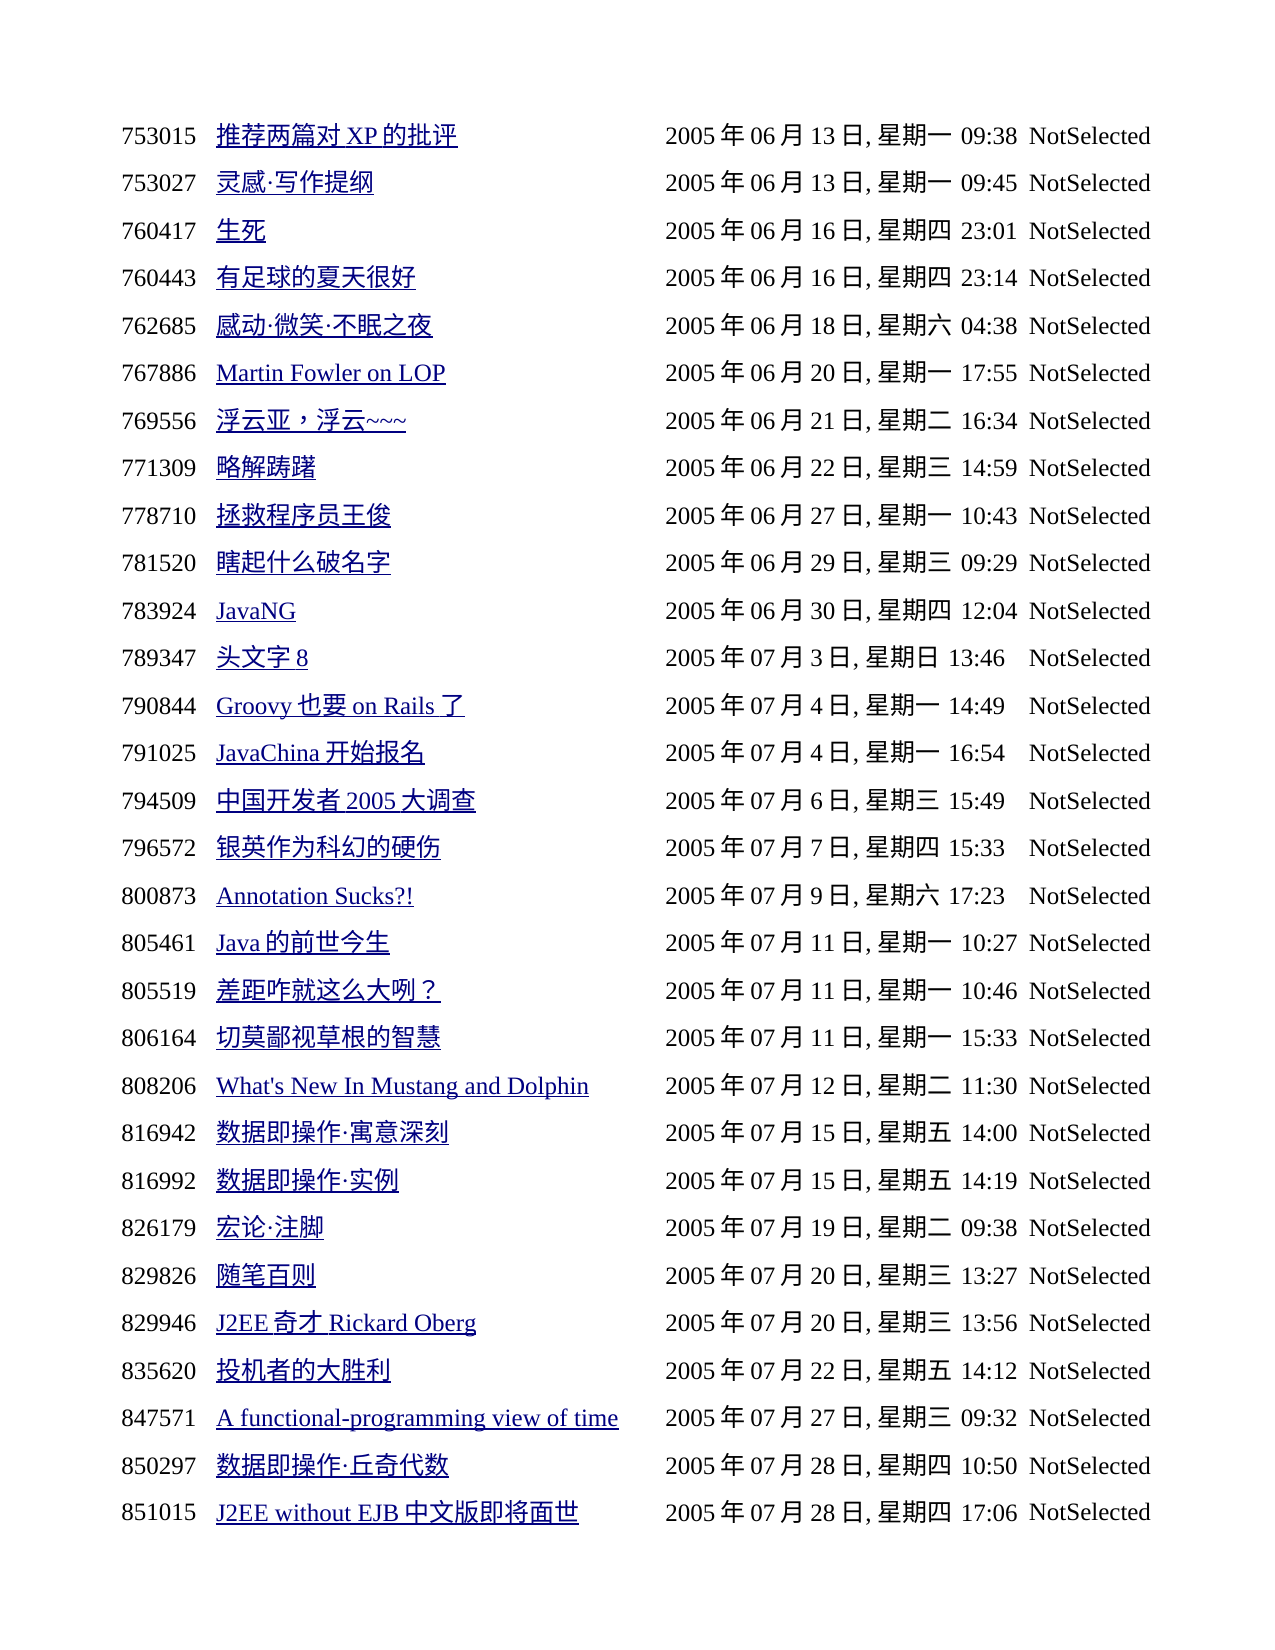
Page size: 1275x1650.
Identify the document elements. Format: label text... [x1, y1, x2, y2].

table_cell 数据即操作·丘奇代数 [213, 1448, 662, 1496]
table_cell NotSelected [1026, 118, 1157, 166]
table_cell 760443 [118, 261, 213, 308]
table_cell 816992 [118, 1163, 213, 1211]
table_cell 生死 [213, 213, 662, 261]
table_cell 2005年07月19日, 星期二 09:38 [662, 1211, 1026, 1258]
table_cell 2005年07月11日, 星期一 15:33 [662, 1021, 1026, 1068]
table_cell 829826 [118, 1258, 213, 1306]
table_cell 数据即操作·实例 [213, 1163, 662, 1211]
table_cell 805461 [118, 926, 213, 973]
table_cell 2005年07月27日, 星期三 09:32 [662, 1401, 1026, 1448]
table_cell 789347 [118, 641, 213, 688]
table_cell 2005年07月15日, 星期五 14:19 [662, 1163, 1026, 1211]
table_cell 851015 [118, 1496, 213, 1531]
table_cell 835620 [118, 1353, 213, 1401]
table_cell NotSelected [1026, 356, 1157, 403]
table_cell NotSelected [1026, 641, 1157, 688]
table_cell 有足球的夏天很好 [213, 261, 662, 308]
table_cell 2005年06月18日, 星期六 04:38 [662, 308, 1026, 356]
table_cell 762685 [118, 308, 213, 356]
table_cell 778710 [118, 498, 213, 546]
table_cell 2005年07月9日, 星期六 17:23 [662, 878, 1026, 926]
table_cell 银英作为科幻的硬伤 [213, 831, 662, 878]
table_cell 2005年07月4日, 星期一 14:49 [662, 688, 1026, 736]
table_cell NotSelected [1026, 308, 1157, 356]
table_cell JavaChina开始报名 [213, 736, 662, 783]
table_cell 771309 [118, 451, 213, 498]
table_cell 推荐两篇对XP的批评 [213, 118, 662, 166]
table_cell NotSelected [1026, 1211, 1157, 1258]
table_cell 灵感·写作提纲 [213, 166, 662, 213]
table_cell 783924 [118, 593, 213, 641]
table_cell NotSelected [1026, 261, 1157, 308]
table_cell NotSelected [1026, 783, 1157, 831]
table_cell 2005年06月27日, 星期一 10:43 [662, 498, 1026, 546]
table_cell 2005年07月12日, 星期二 11:30 [662, 1068, 1026, 1116]
table_cell 中国开发者2005大调查 [213, 783, 662, 831]
table_cell NotSelected [1026, 1163, 1157, 1211]
table_cell 投机者的大胜利 [213, 1353, 662, 1401]
table_cell 753015 [118, 118, 213, 166]
table_cell 800873 [118, 878, 213, 926]
table_cell JavaNG [213, 593, 662, 641]
table_cell NotSelected [1026, 1496, 1157, 1531]
table_cell A functional-programming view of time [213, 1401, 662, 1448]
table_cell 2005年07月28日, 星期四 17:06 [662, 1496, 1026, 1531]
table_cell NotSelected [1026, 973, 1157, 1021]
table_cell 2005年06月21日, 星期二 16:34 [662, 403, 1026, 451]
table_cell 头文字8 [213, 641, 662, 688]
table_cell 宏论·注脚 [213, 1211, 662, 1258]
table_cell 767886 [118, 356, 213, 403]
table_cell 2005年07月4日, 星期一 16:54 [662, 736, 1026, 783]
table_cell 796572 [118, 831, 213, 878]
table_cell What's New In Mustang and Dolphin [213, 1068, 662, 1116]
table_cell 瞎起什么破名字 [213, 546, 662, 593]
table_cell NotSelected [1026, 1068, 1157, 1116]
table_cell 2005年07月6日, 星期三 15:49 [662, 783, 1026, 831]
table_cell 2005年07月22日, 星期五 14:12 [662, 1353, 1026, 1401]
table_cell 切莫鄙视草根的智慧 [213, 1021, 662, 1068]
table_cell NotSelected [1026, 688, 1157, 736]
table_cell 浮云亚，浮云~~~ [213, 403, 662, 451]
table_cell 2005年06月20日, 星期一 17:55 [662, 356, 1026, 403]
table_cell 2005年06月13日, 星期一 09:45 [662, 166, 1026, 213]
table_cell J2EE without EJB中文版即将面世 [213, 1496, 662, 1531]
table_cell 826179 [118, 1211, 213, 1258]
table_cell 2005年07月20日, 星期三 13:27 [662, 1258, 1026, 1306]
table_cell Annotation Sucks?! [213, 878, 662, 926]
table_cell NotSelected [1026, 1401, 1157, 1448]
table_cell 2005年07月7日, 星期四 15:33 [662, 831, 1026, 878]
table_cell 816942 [118, 1116, 213, 1163]
table_cell 805519 [118, 973, 213, 1021]
table_cell 随笔百则 [213, 1258, 662, 1306]
table_cell 760417 [118, 213, 213, 261]
table_cell 2005年06月30日, 星期四 12:04 [662, 593, 1026, 641]
table_cell NotSelected [1026, 498, 1157, 546]
table_cell NotSelected [1026, 878, 1157, 926]
table_cell NotSelected [1026, 736, 1157, 783]
table_cell 2005年06月16日, 星期四 23:14 [662, 261, 1026, 308]
table_cell 847571 [118, 1401, 213, 1448]
table_cell Java的前世今生 [213, 926, 662, 973]
table_cell 数据即操作·寓意深刻 [213, 1116, 662, 1163]
table_cell NotSelected [1026, 451, 1157, 498]
table_cell 2005年06月13日, 星期一 09:38 [662, 118, 1026, 166]
table_cell NotSelected [1026, 166, 1157, 213]
table_cell 拯救程序员王俊 [213, 498, 662, 546]
table_cell 808206 [118, 1068, 213, 1116]
table_cell 2005年07月15日, 星期五 14:00 [662, 1116, 1026, 1163]
table_cell 791025 [118, 736, 213, 783]
table_cell NotSelected [1026, 1258, 1157, 1306]
table_cell Groovy也要on Rails了 [213, 688, 662, 736]
table_cell NotSelected [1026, 1448, 1157, 1496]
table_cell 2005年07月11日, 星期一 10:27 [662, 926, 1026, 973]
table_cell 781520 [118, 546, 213, 593]
table_cell NotSelected [1026, 593, 1157, 641]
table_cell 2005年07月28日, 星期四 10:50 [662, 1448, 1026, 1496]
table_cell 753027 [118, 166, 213, 213]
table_cell NotSelected [1026, 403, 1157, 451]
table_cell NotSelected [1026, 926, 1157, 973]
table_cell NotSelected [1026, 1353, 1157, 1401]
table_cell 2005年06月16日, 星期四 23:01 [662, 213, 1026, 261]
table_cell 2005年06月29日, 星期三 09:29 [662, 546, 1026, 593]
table_cell NotSelected [1026, 831, 1157, 878]
table_cell NotSelected [1026, 1306, 1157, 1353]
table_cell 790844 [118, 688, 213, 736]
table_cell Martin Fowler on LOP [213, 356, 662, 403]
table_cell J2EE奇才Rickard Oberg [213, 1306, 662, 1353]
table_cell 略解踌躇 [213, 451, 662, 498]
table_cell 2005年07月3日, 星期日 13:46 [662, 641, 1026, 688]
table_cell 829946 [118, 1306, 213, 1353]
table_cell 794509 [118, 783, 213, 831]
table_cell 2005年07月20日, 星期三 13:56 [662, 1306, 1026, 1353]
table_cell 806164 [118, 1021, 213, 1068]
table_cell 差距咋就这么大咧？ [213, 973, 662, 1021]
table_cell NotSelected [1026, 1021, 1157, 1068]
table_cell NotSelected [1026, 213, 1157, 261]
table_cell 2005年07月11日, 星期一 10:46 [662, 973, 1026, 1021]
table_cell NotSelected [1026, 546, 1157, 593]
table_cell 2005年06月22日, 星期三 14:59 [662, 451, 1026, 498]
table_cell 769556 [118, 403, 213, 451]
table_cell NotSelected [1026, 1116, 1157, 1163]
table_cell 850297 [118, 1448, 213, 1496]
table_cell 感动·微笑·不眠之夜 [213, 308, 662, 356]
